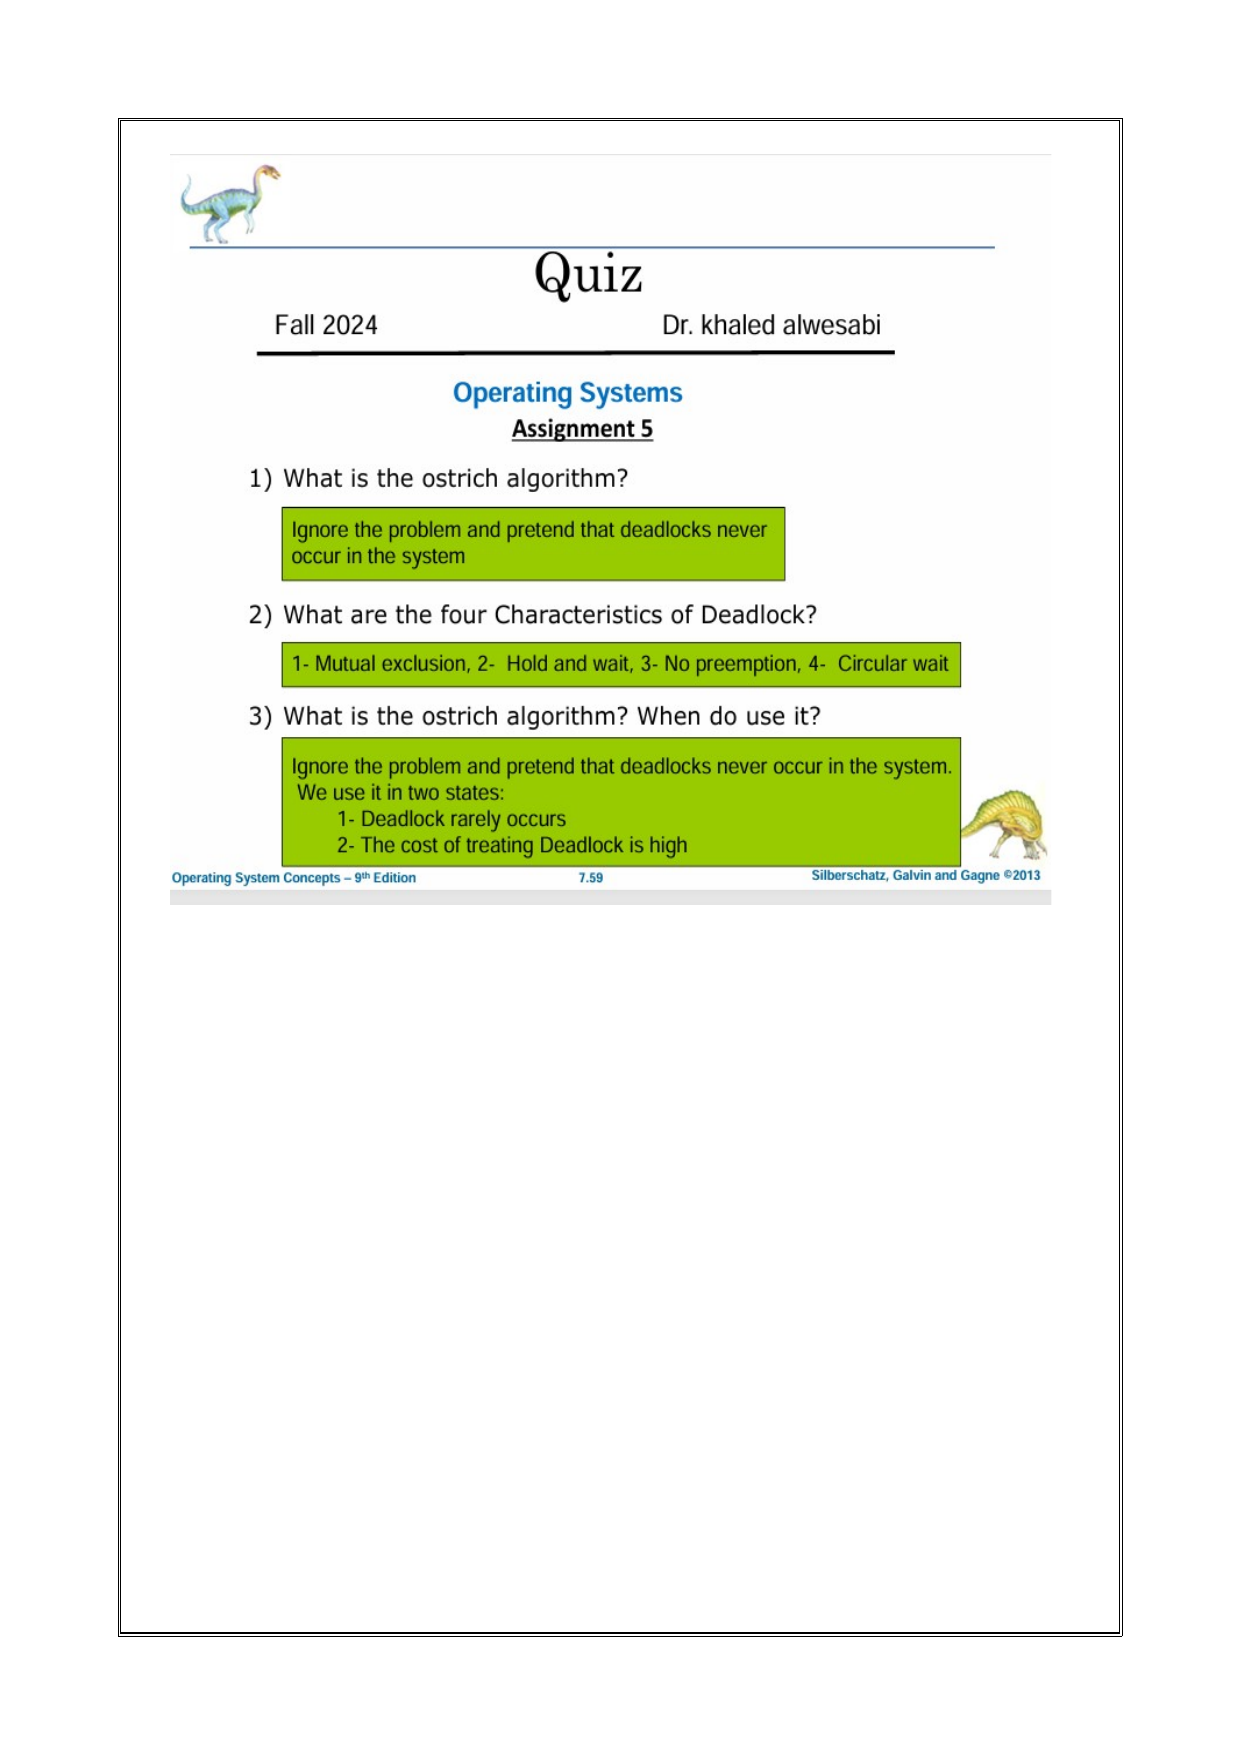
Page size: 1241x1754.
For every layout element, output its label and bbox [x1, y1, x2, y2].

picture [170, 154, 1052, 905]
